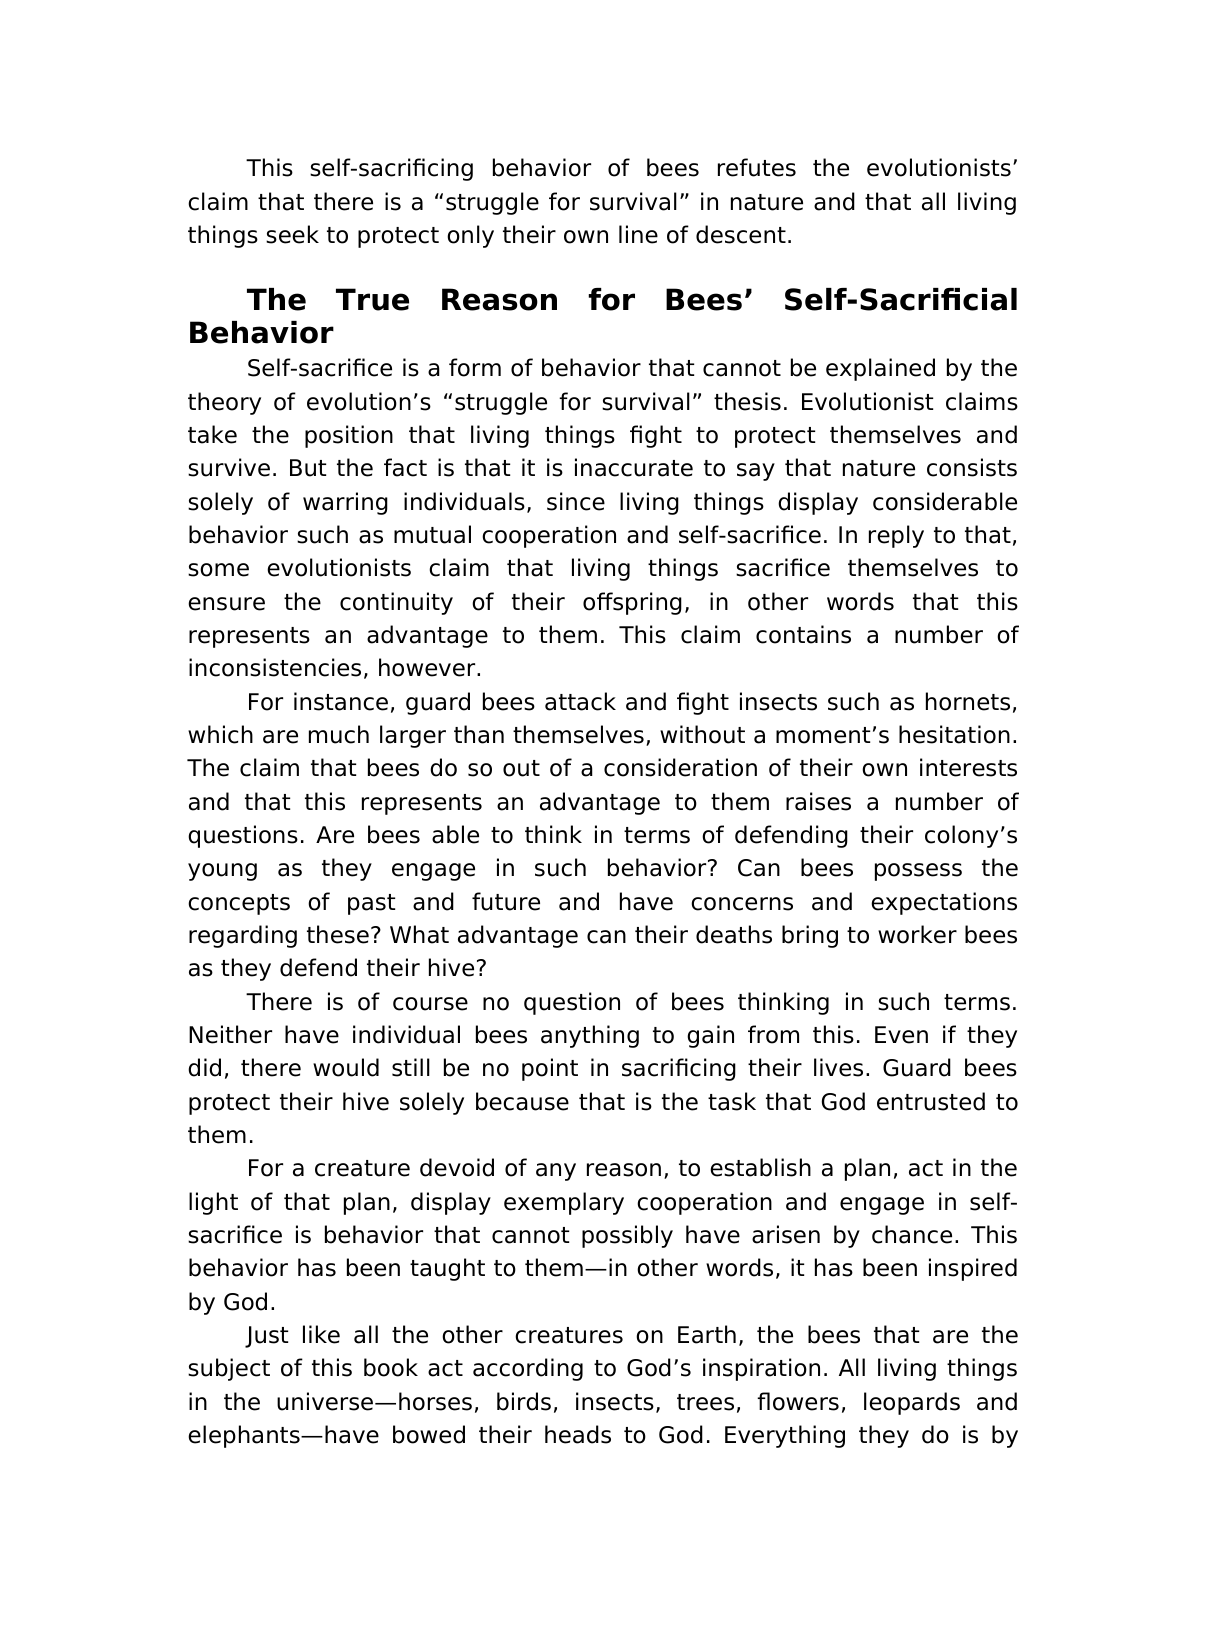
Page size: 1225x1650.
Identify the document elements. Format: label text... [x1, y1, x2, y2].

text The True Reason for Bees’ Self-Sacrificial Behavior [187, 283, 1020, 350]
text For instance, guard bees attack and fight insects such as hornets, which are much larger than themselves, without a moment’s hesitation. The claim that bees do so out of a consideration of their own interests and that this represents an advantage to them raises a number of questions. Are bees able to think in terms of defending their colony’s young as they engage in such behavior? Can bees possess the concepts of past and future and have concerns and expectations regarding these? What advantage can their deaths bring to worker bees as they defend their hive? [187, 683, 1020, 983]
text This self-sacrificing behavior of bees refutes the evolutionists’ claim that there is a “struggle for survival” in nature and that all living things seek to protect only their own line of descent. [187, 150, 1020, 250]
text For a creature devoid of any reason, to establish a plan, act in the light of that plan, display exemplary cooperation and engage in self-sacrifice is behavior that cannot possibly have arisen by chance. This behavior has been taught to them—in other words, it has been inspired by God. [187, 1150, 1020, 1317]
text Self-sacrifice is a form of behavior that cannot be explained by the theory of evolution’s “struggle for survival” thesis. Evolutionist claims take the position that living things fight to protect themselves and survive. But the fact is that it is inaccurate to say that nature consists solely of warring individuals, since living things display considerable behavior such as mutual cooperation and self-sacrifice. In reply to that, some evolutionists claim that living things sacrifice themselves to ensure the continuity of their offspring, in other words that this represents an advantage to them. This claim contains a number of inconsistencies, however. [187, 350, 1020, 683]
text Just like all the other creatures on Earth, the bees that are the subject of this book act according to God’s inspiration. All living things in the universe—horses, birds, insects, trees, flowers, leopards and elephants—have bowed their heads to God. Everything they do is by [187, 1317, 1020, 1450]
text There is of course no question of bees thinking in such terms. Neither have individual bees anything to gain from this. Even if they did, there would still be no point in sacrificing their lives. Guard bees protect their hive solely because that is the task that God entrusted to them. [187, 983, 1020, 1150]
